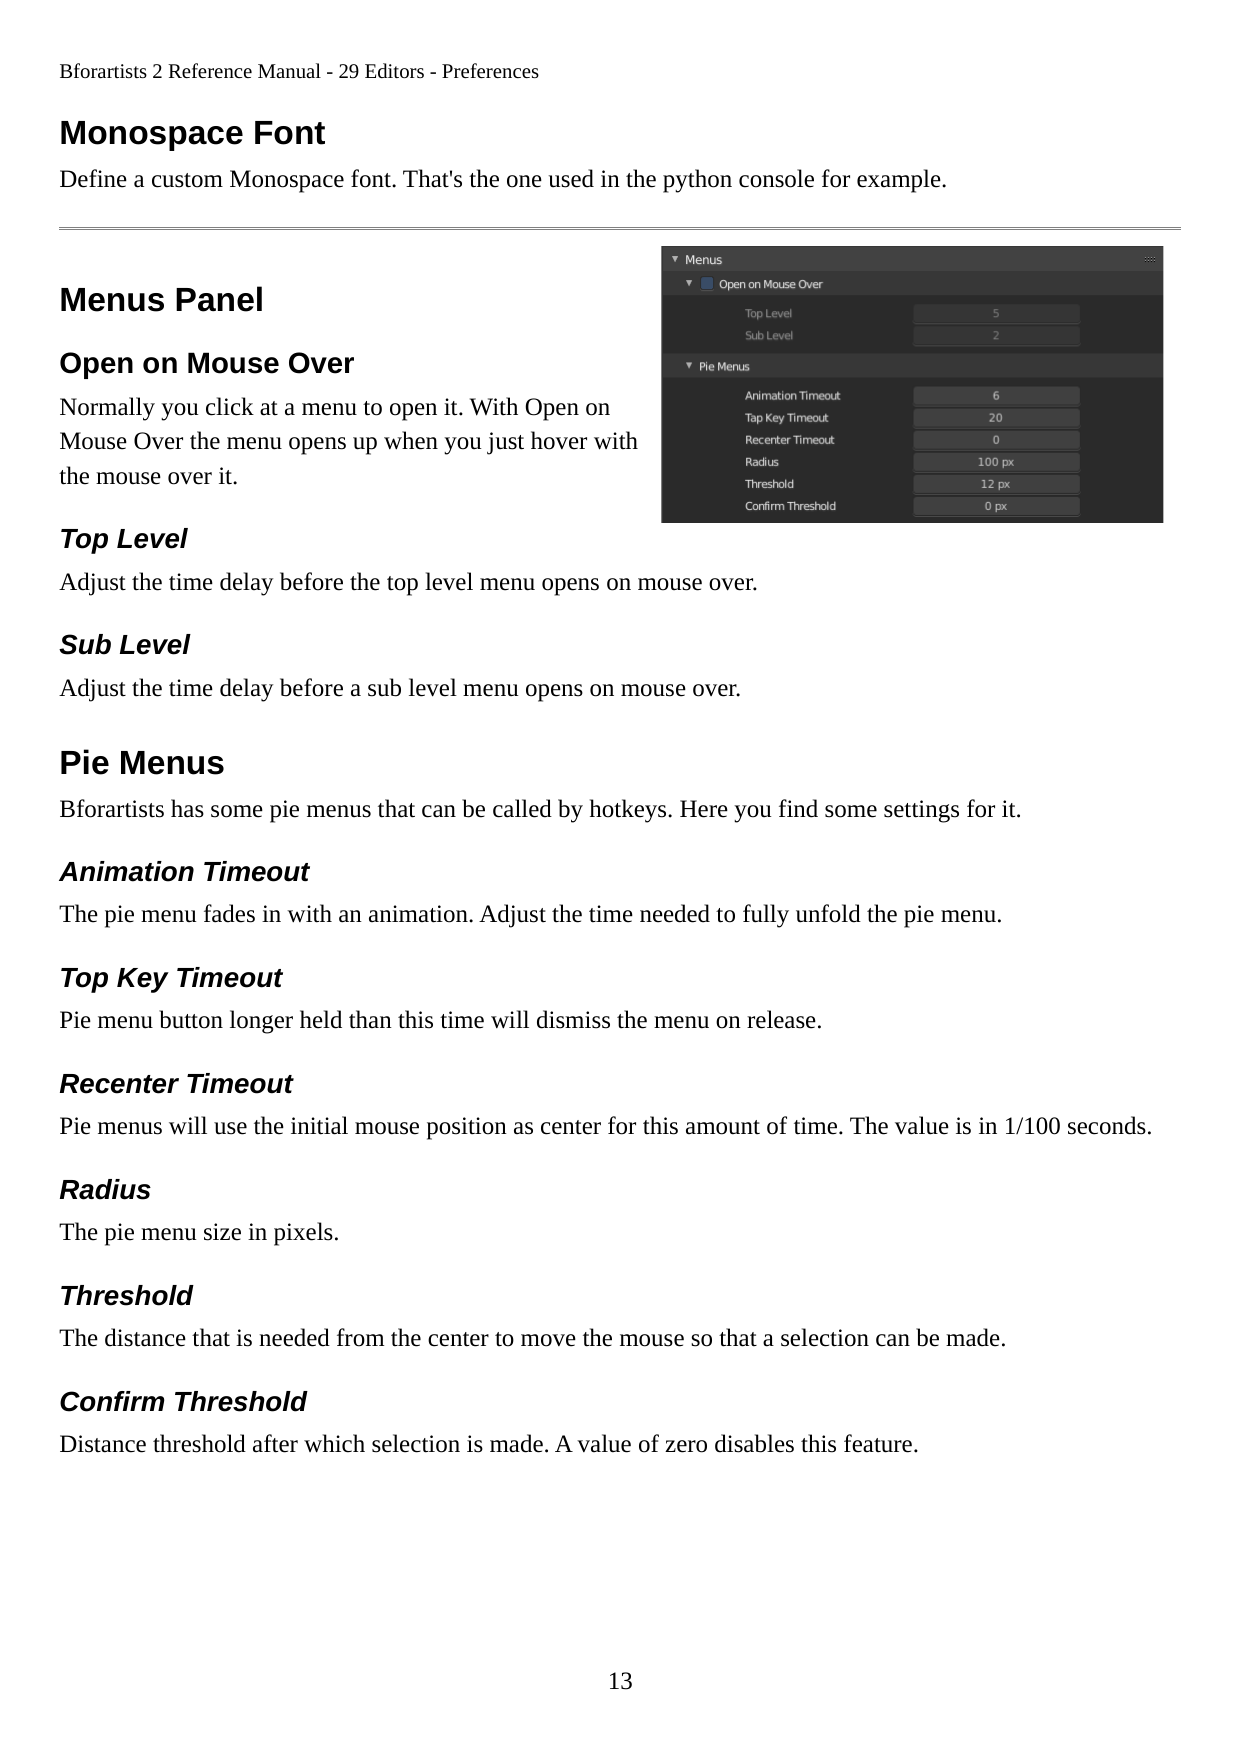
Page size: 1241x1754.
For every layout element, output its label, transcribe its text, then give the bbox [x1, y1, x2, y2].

picture [661, 246, 1164, 523]
text The pie menu fades in with an animation. Adjust the time needed to fully unfold the pie menu. [59, 899, 1181, 928]
subtitle Monospace Font [59, 113, 1181, 151]
text The pie menu size in pixels. [59, 1217, 1181, 1246]
subtitle [1164, 280, 1181, 318]
text Adjust the time delay before the top level menu opens on mouse over. [59, 567, 1181, 595]
text Pie menu button longer held than this time will dismiss the menu on release. [59, 1006, 1181, 1034]
text Pie menus will use the initial mouse position as center for this amount of time. The value is in 1/100 seconds. [59, 1111, 1181, 1140]
subtitle Animation Timeout [59, 855, 1181, 887]
subtitle Threshold [59, 1279, 1181, 1311]
subtitle Radius [59, 1173, 1181, 1205]
subtitle Sub Level [59, 628, 1181, 660]
subtitle Top Key Timeout [59, 961, 1181, 993]
text Adjust the time delay before a sub level menu opens on mouse over. [59, 673, 1181, 701]
subtitle Recenter Timeout [59, 1067, 1181, 1099]
subtitle Top Level [59, 522, 1181, 554]
text The distance that is needed from the center to move the mouse so that a selection can be made. [59, 1323, 1181, 1352]
text Distance threshold after which selection is made. A value of zero disables this feature. [59, 1429, 1181, 1458]
subtitle Confirm Threshold [59, 1385, 1181, 1417]
subtitle Menus Panel [59, 280, 661, 318]
text Bforartists has some pie menus that can be called by hotkeys. Here you find some settings for it. [59, 794, 1181, 822]
subtitle Open on Mouse Over [59, 346, 661, 379]
text Define a custom Monospace font. That's the one used in the python console for example. [59, 164, 1181, 192]
text Normally you click at a menu to open it. With Open on Mouse Over the menu opens up when you just hover with the mouse over it. [59, 392, 661, 489]
subtitle Pie Menus [59, 742, 1181, 781]
subtitle [1164, 346, 1181, 379]
